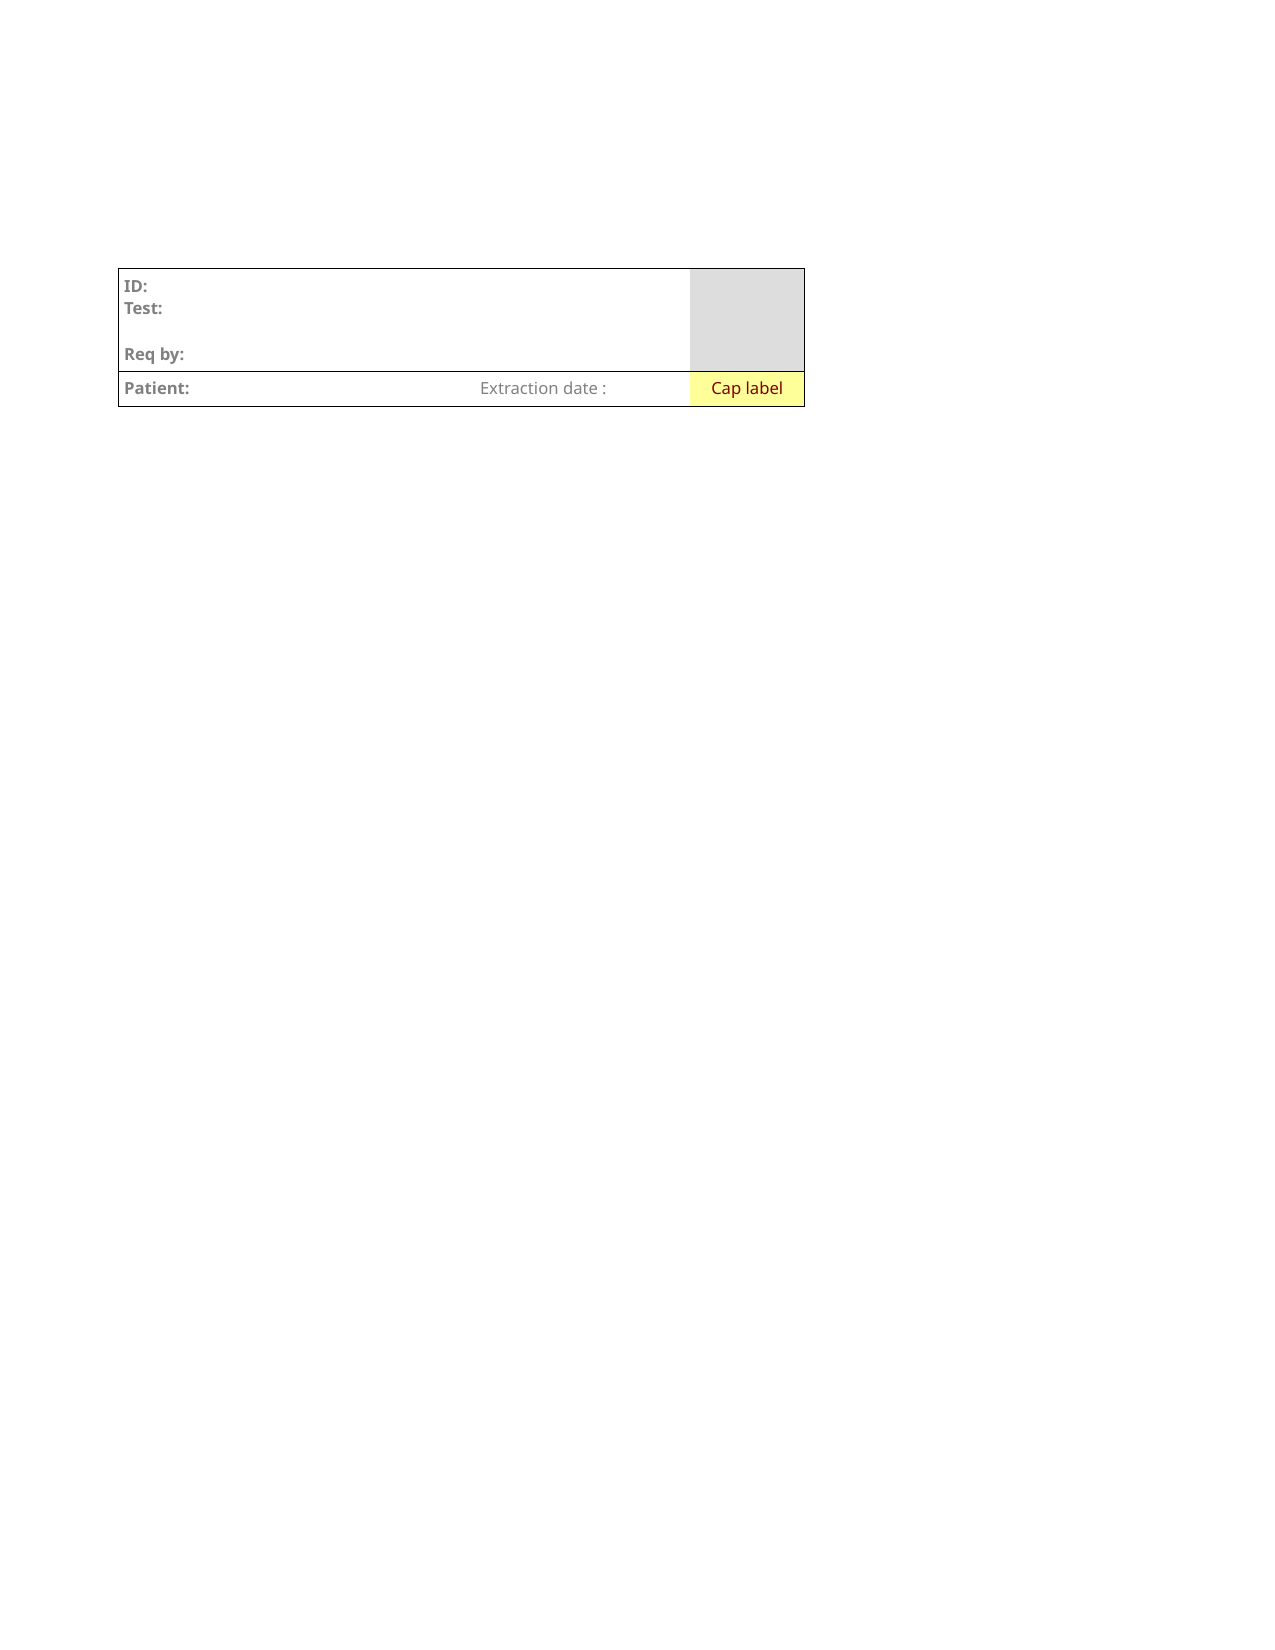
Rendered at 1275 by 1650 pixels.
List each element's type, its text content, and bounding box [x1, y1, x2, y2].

text <for each="labtest in objects"> [118, 234, 1157, 268]
table_header [474, 313, 690, 371]
table_cell Cap label [690, 372, 804, 406]
table_cell Extraction date : [474, 372, 690, 406]
table_cell Patient: <labtest.patient.rec_name> [119, 372, 474, 406]
table_header [474, 269, 690, 312]
table_header [690, 269, 804, 371]
text </for> [118, 407, 1157, 436]
table_header ID: <labtest.name> Test: <labtest.test.rec_name> Req by: <labtest.requestor.rec_name> [119, 269, 474, 371]
